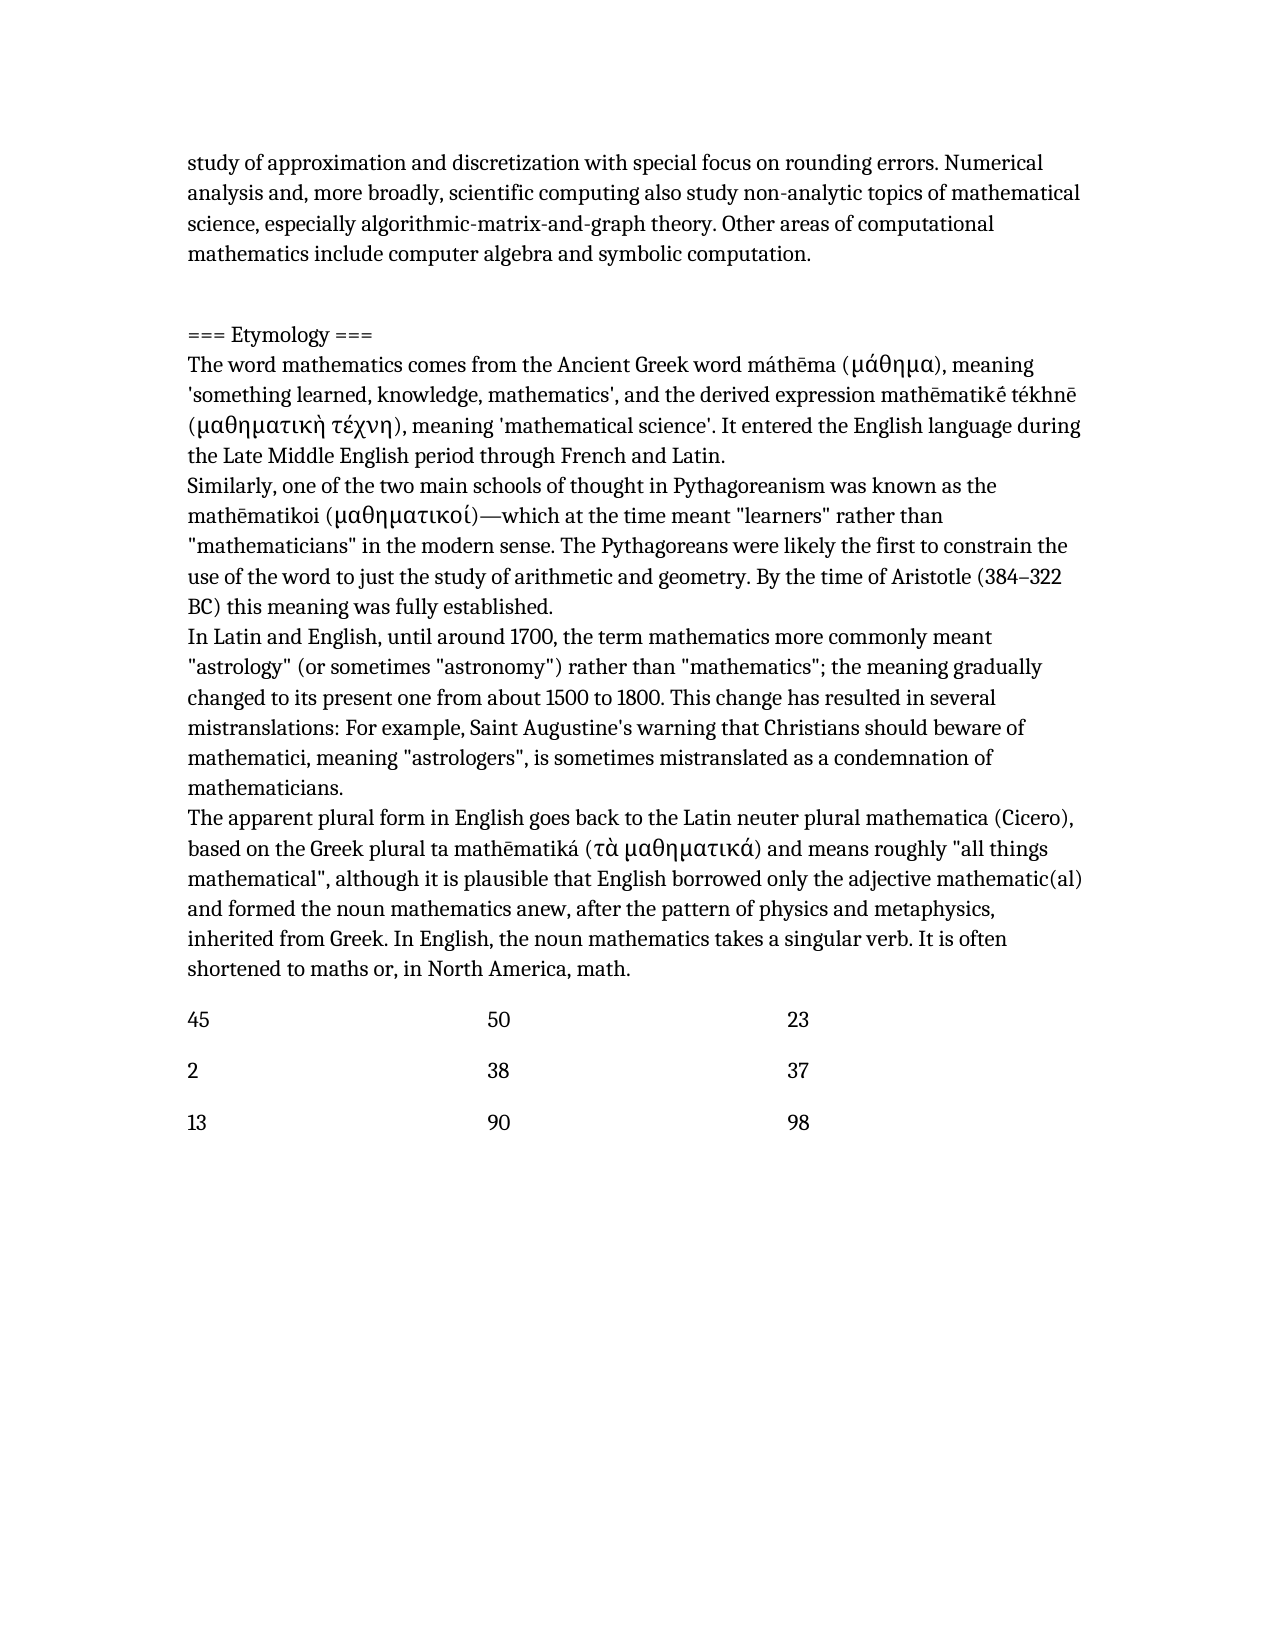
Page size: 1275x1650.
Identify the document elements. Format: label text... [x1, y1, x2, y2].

table_cell 98 [776, 1109, 1076, 1160]
table_cell 37 [776, 1058, 1076, 1109]
table_header 50 [476, 1007, 776, 1058]
table_header 23 [776, 1007, 1076, 1058]
table_cell 13 [176, 1109, 476, 1160]
text study of approximation and discretization with special focus on rounding errors. Numerical analysis and, more broadly, scientific computing also study non-analytic topics of mathematical science, especially algorithmic-matrix-and-graph theory. Other areas of computational mathematics include computer algebra and symbolic computation. [187, 150, 1087, 267]
table_cell 38 [476, 1058, 776, 1109]
table_header 45 [176, 1007, 476, 1058]
table_cell 90 [476, 1109, 776, 1160]
table_cell 2 [176, 1058, 476, 1109]
text === Etymology === The word mathematics comes from the Ancient Greek word máthēma (μάθημα), meaning 'something learned, knowledge, mathematics', and the derived expression mathēmatikḗ tékhnē (μαθηματικὴ τέχνη), meaning 'mathematical science'. It entered the English language during the Late Middle English period through French and Latin. Similarly, one of the two main schools of thought in Pythagoreanism was known as the mathēmatikoi (μαθηματικοί)—which at the time meant "learners" rather than "mathematicians" in the modern sense. The Pythagoreans were likely the first to constrain the use of the word to just the study of arithmetic and geometry. By the time of Aristotle (384–322 BC) this meaning was fully established. In Latin and English, until around 1700, the term mathematics more commonly meant "astrology" (or sometimes "astronomy") rather than "mathematics"; the meaning gradually changed to its present one from about 1500 to 1800. This change has resulted in several mistranslations: For example, Saint Augustine's warning that Christians should beware of mathematici, meaning "astrologers", is sometimes mistranslated as a condemnation of mathematicians. The apparent plural form in English goes back to the Latin neuter plural mathematica (Cicero), based on the Greek plural ta mathēmatiká (τὰ μαθηματικά) and means roughly "all things mathematical", although it is plausible that English borrowed only the adjective mathematic(al) and formed the noun mathematics anew, after the pattern of physics and metaphysics, inherited from Greek. In English, the noun mathematics takes a singular verb. It is often shortened to maths or, in North America, math. [187, 292, 1087, 983]
